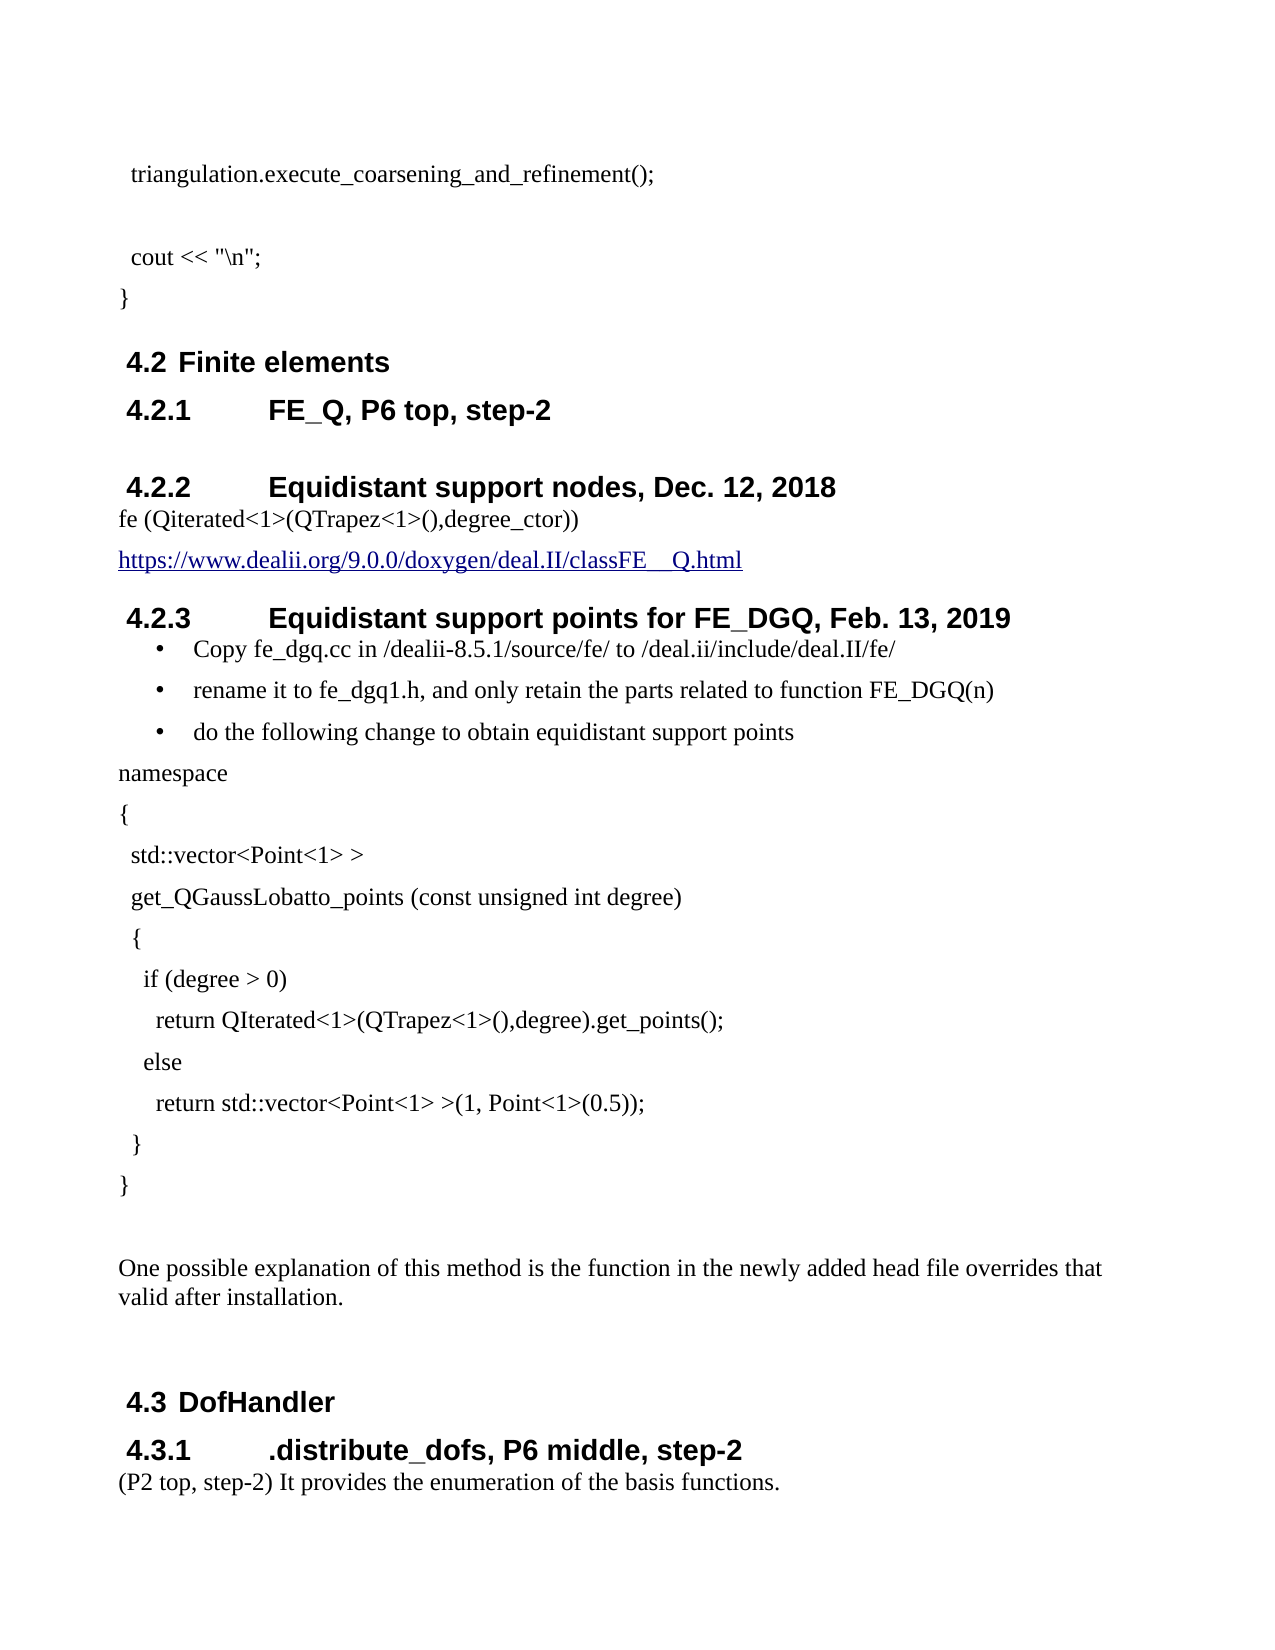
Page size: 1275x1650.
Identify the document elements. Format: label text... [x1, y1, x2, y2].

subtitle Equidistant support nodes, Dec. 12, 2018 [118, 470, 1157, 504]
text } [118, 283, 1157, 312]
text } [118, 1171, 1157, 1199]
text triangulation.execute_coarsening_and_refinement(); [118, 159, 1157, 188]
text get_QGaussLobatto_points (const unsigned int degree) [118, 882, 1157, 911]
text (P2 top, step-2) It provides the enumeration of the basis functions. [118, 1467, 1157, 1496]
text https://www.dealii.org/9.0.0/doxygen/deal.II/classFE__Q.html [118, 545, 1157, 574]
text fe (Qiterated<1>(QTrapez<1>(),degree_ctor)) [118, 504, 1157, 532]
text return QIterated<1>(QTrapez<1>(),degree).get_points(); [118, 1006, 1157, 1034]
text cout << "\n"; [118, 242, 1157, 271]
list Copy fe_dgq.cc in /dealii-8.5.1/source/fe/ to /deal.ii/include/deal.II/fe/ [156, 634, 1157, 663]
text One possible explanation of this method is the function in the newly added head file overrides that valid after installation. [118, 1253, 1157, 1311]
text } [118, 1129, 1157, 1158]
subtitle Finite elements [118, 345, 1157, 379]
subtitle .distribute_dofs, P6 middle, step-2 [118, 1433, 1157, 1467]
list rename it to fe_dgq1.h, and only retain the parts related to function FE_DGQ(n) [156, 676, 1157, 704]
list do the following change to obtain equidistant support points [156, 717, 1157, 746]
subtitle Equidistant support points for FE_DGQ, Feb. 13, 2019 [118, 601, 1157, 634]
text else [118, 1047, 1157, 1076]
subtitle DofHandler [118, 1385, 1157, 1419]
text { [118, 799, 1157, 828]
subtitle FE_Q, P6 top, step-2 [118, 393, 1157, 427]
text return std::vector<Point<1> >(1, Point<1>(0.5)); [118, 1088, 1157, 1117]
text { [118, 923, 1157, 952]
text if (degree > 0) [118, 964, 1157, 993]
text std::vector<Point<1> > [118, 841, 1157, 869]
text namespace [118, 758, 1157, 787]
